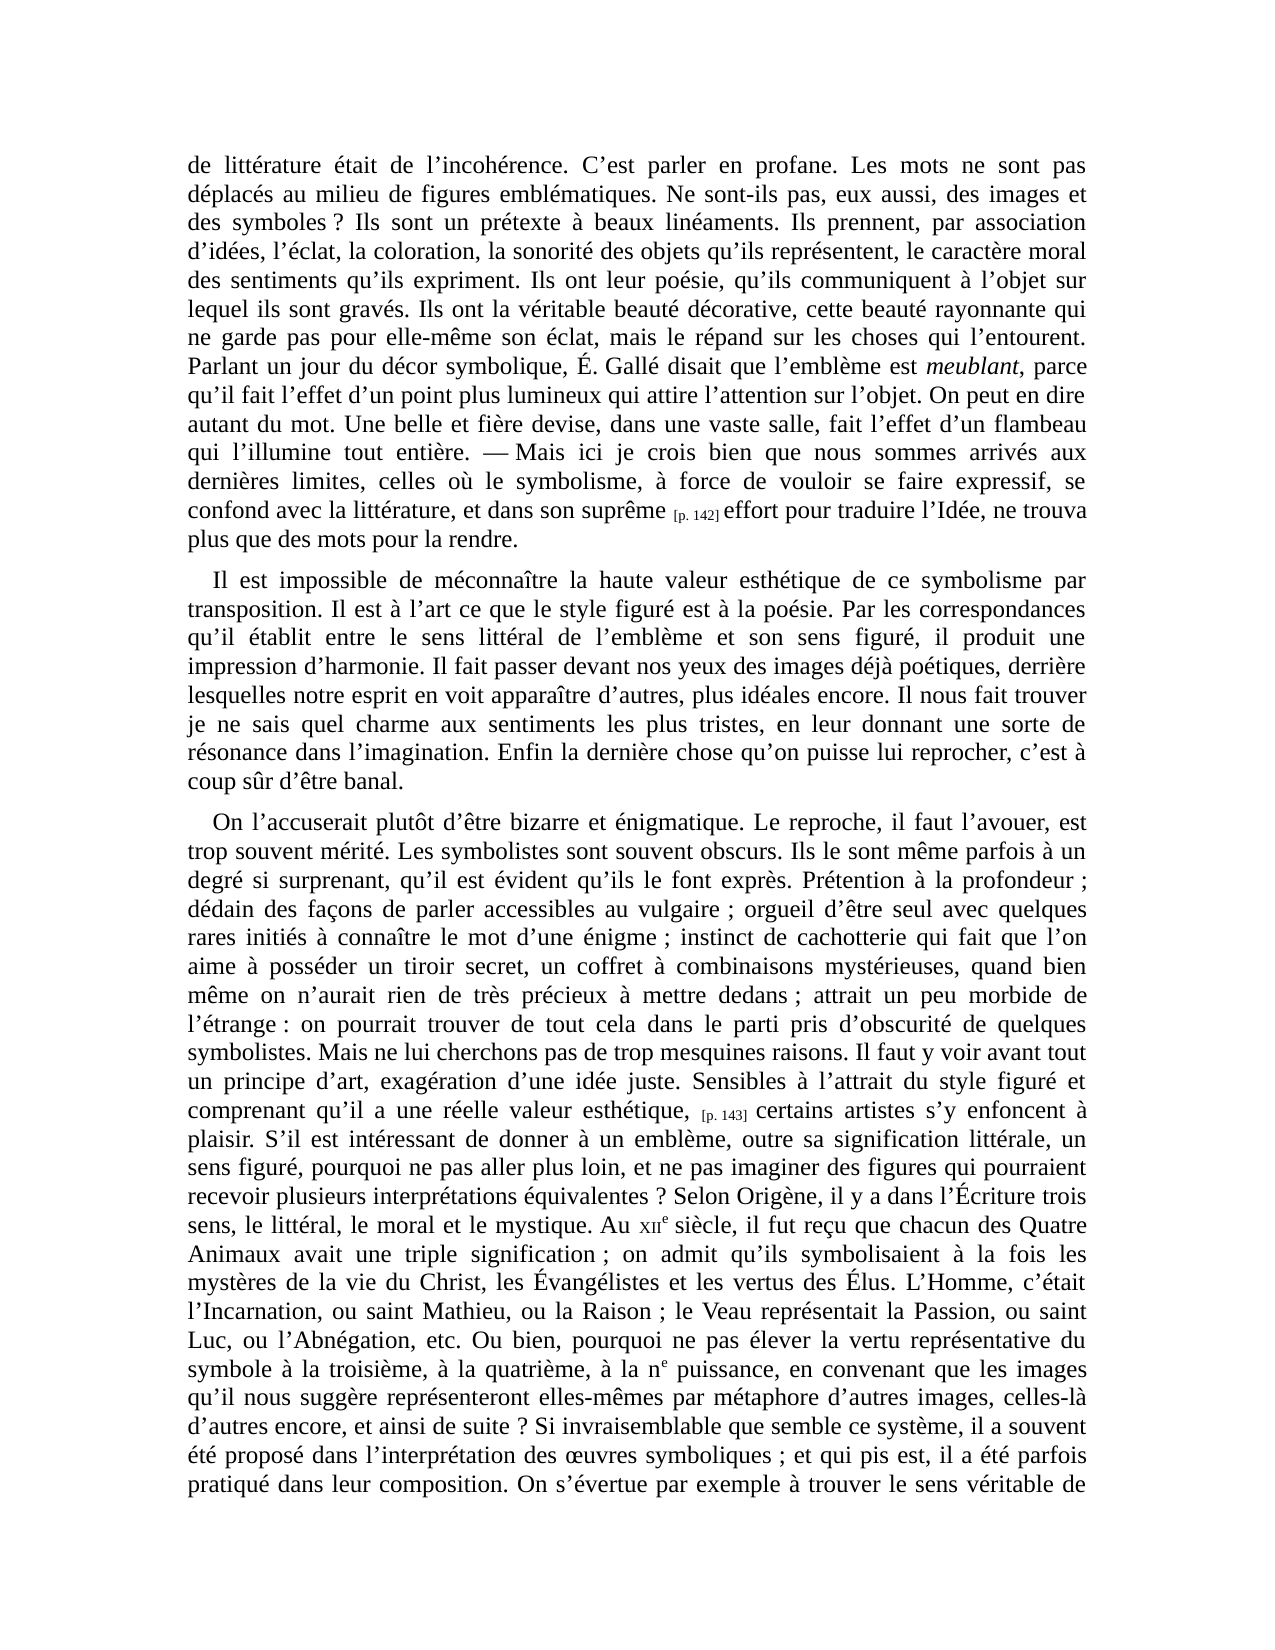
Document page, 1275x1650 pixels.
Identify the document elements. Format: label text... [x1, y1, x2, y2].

text On l’accuserait plutôt d’être bizarre et énigmatique. Le reproche, il faut l’avouer, est trop souvent mérité. Les symbolistes sont souvent obscurs. Ils le sont même parfois à un degré si surprenant, qu’il est évident qu’ils le font exprès. Prétention à la profondeur ; dédain des façons de parler accessibles au vulgaire ; orgueil d’être seul avec quelques rares initiés à connaître le mot d’une énigme ; instinct de cachotterie qui fait que l’on aime à posséder un tiroir secret, un coffret à combinaisons mystérieuses, quand bien même on n’aurait rien de très précieux à mettre dedans ; attrait un peu morbide de l’étrange : on pourrait trouver de tout cela dans le parti pris d’obscurité de quelques symbolistes. Mais ne lui cherchons pas de trop mesquines raisons. Il faut y voir avant tout un principe d’art, exagération d’une idée juste. Sensibles à l’attrait du style figuré et comprenant qu’il a une réelle valeur esthétique, [p. 143] certains artistes s’y enfoncent à plaisir. S’il est intéressant de donner à un emblème, outre sa signification littérale, un sens figuré, pourquoi ne pas aller plus loin, et ne pas imaginer des figures qui pourraient recevoir plusieurs interprétations équivalentes ? Selon Origène, il y a dans l’Écriture trois sens, le littéral, le moral et le mystique. Au xiie siècle, il fut reçu que chacun des Quatre Animaux avait une triple signification ; on admit qu’ils symbolisaient à la fois les mystères de la vie du Christ, les Évangélistes et les vertus des Élus. L’Homme, c’était l’Incarnation, ou saint Mathieu, ou la Raison ; le Veau représentait la Passion, ou saint Luc, ou l’Abnégation, etc. Ou bien, pourquoi ne pas élever la vertu représentative du symbole à la troisième, à la quatrième, à la ne puissance, en convenant que les images qu’il nous suggère représenteront elles-mêmes par métaphore d’autres images, celles-là d’autres encore, et ainsi de suite ? Si invraisemblable que semble ce système, il a souvent été proposé dans l’interprétation des œuvres symboliques ; et qui pis est, il a été parfois pratiqué dans leur composition. On s’évertue par exemple à trouver le sens véritable de [187, 807, 1087, 1497]
text de littérature était de l’incohérence. C’est parler en profane. Les mots ne sont pas déplacés au milieu de figures emblématiques. Ne sont-ils pas, eux aussi, des images et des symboles ? Ils sont un prétexte à beaux linéaments. Ils prennent, par association d’idées, l’éclat, la coloration, la sonorité des objets qu’ils représentent, le caractère moral des sentiments qu’ils expriment. Ils ont leur poésie, qu’ils communiquent à l’objet sur lequel ils sont gravés. Ils ont la véritable beauté décorative, cette beauté rayonnante qui ne garde pas pour elle-même son éclat, mais le répand sur les choses qui l’entourent. Parlant un jour du décor symbolique, É. Gallé disait que l’emblème est meublant, parce qu’il fait l’effet d’un point plus lumineux qui attire l’attention sur l’objet. On peut en dire autant du mot. Une belle et fière devise, dans une vaste salle, fait l’effet d’un flambeau qui l’illumine tout entière. — Mais ici je crois bien que nous sommes arrivés aux dernières limites, celles où le symbolisme, à force de vouloir se faire expressif, se confond avec la littérature, et dans son suprême [p. 142] effort pour traduire l’Idée, ne trouva plus que des mots pour la rendre. [187, 150, 1087, 552]
text Il est impossible de méconnaître la haute valeur esthétique de ce symbolisme par transposition. Il est à l’art ce que le style figuré est à la poésie. Par les correspondances qu’il établit entre le sens littéral de l’emblème et son sens figuré, il produit une impression d’harmonie. Il fait passer devant nos yeux des images déjà poétiques, derrière lesquelles notre esprit en voit apparaître d’autres, plus idéales encore. Il nous fait trouver je ne sais quel charme aux sentiments les plus tristes, en leur donnant une sorte de résonance dans l’imagination. Enfin la dernière chose qu’on puisse lui reprocher, c’est à coup sûr d’être banal. [187, 565, 1087, 795]
